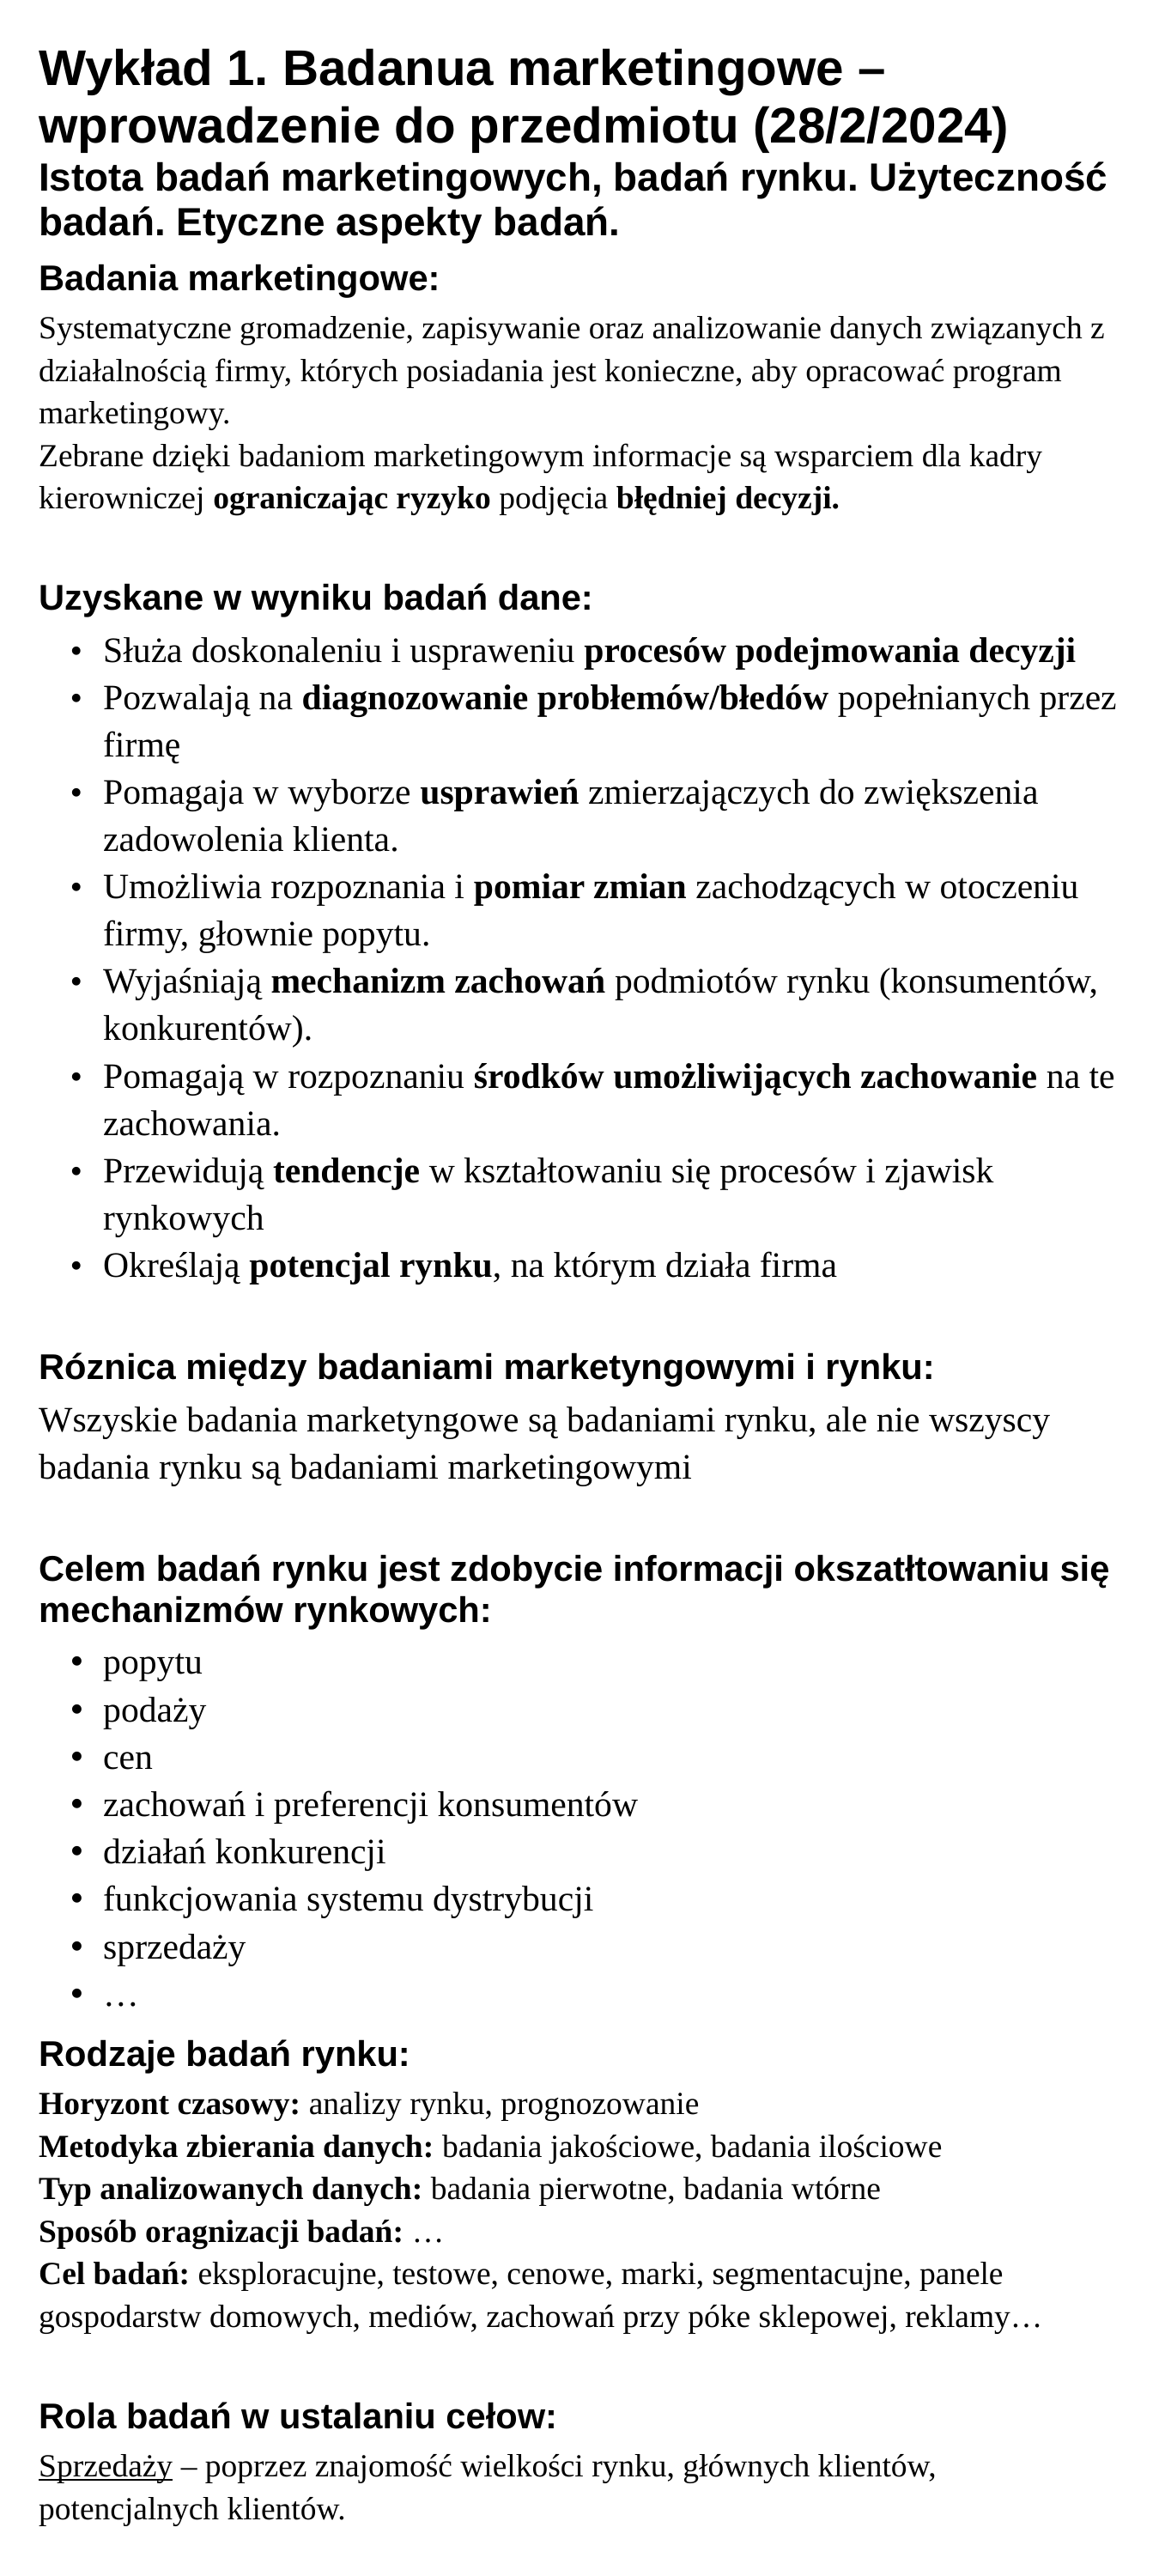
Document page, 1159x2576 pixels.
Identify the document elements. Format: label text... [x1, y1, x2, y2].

text Cel badań: eksploracujne, testowe, cenowe, marki, segmentacujne, panele gospodarstw domowych, mediów, zachowań przy póke sklepowej, reklamy… [39, 2255, 1120, 2334]
list Określają potencjal rynku, na którym działa firma [70, 1243, 1120, 1285]
subtitle Istota badań marketingowych, badań rynku. Użyteczność badań. Etyczne aspekty badań. [39, 154, 1120, 244]
subtitle Uzyskane w wyniku badań dane: [39, 577, 1120, 617]
list Umożliwia rozpoznania i pomiar zmian zachodzących w otoczeniu firmy, głownie popytu. [70, 866, 1120, 954]
subtitle Celem badań rynku jest zdobycie informacji okszatłtowaniu się mechanizmów rynkowych: [39, 1547, 1120, 1630]
text Zebrane dzięki badaniom marketingowym informacje są wsparciem dla kadry kierowniczej ograniczając ryzyko podjęcia błędniej decyzji. [39, 436, 1120, 516]
text Sprzedaży – poprzez znajomość wielkości rynku, głównych klientów, potencjalnych klientów. [39, 2446, 1120, 2526]
text Sposób oragnizacji badań: … [39, 2212, 1120, 2249]
list podaży [70, 1688, 1120, 1729]
list … [70, 1972, 1120, 2014]
list sprzedaży [70, 1925, 1120, 1966]
subtitle Wykład 1. Badanua marketingowe – wprowadzenie do przedmiotu (28/2/2024) [39, 39, 1120, 154]
subtitle Badania marketingowe: [39, 257, 1120, 298]
text Wszyskie badania marketyngowe są badaniami rynku, ale nie wszyscy badania rynku są badaniami marketingowymi [39, 1398, 1120, 1486]
subtitle Rodzaje badań rynku: [39, 2032, 1120, 2074]
list funkcjowania systemu dystrybucji [70, 1878, 1120, 1919]
list cen [70, 1735, 1120, 1777]
text Horyzont czasowy: analizy rynku, prognozowanie [39, 2084, 1120, 2122]
list Przewidują tendencje w kształtowaniu się procesów i zjawisk rynkowych [70, 1149, 1120, 1237]
list Pozwalają na diagnozowanie probłemów/błedów popełnianych przez firmę [70, 676, 1120, 764]
text Typ analizowanych danych: badania pierwotne, badania wtórne [39, 2170, 1120, 2207]
list zachowań i preferencji konsumentów [70, 1783, 1120, 1824]
list popytu [70, 1641, 1120, 1682]
list Służa doskonaleniu i uspraweniu procesów podejmowania decyzji [70, 629, 1120, 670]
list Pomagaja w wyborze usprawień zmierzajączych do zwiększenia zadowolenia klienta. [70, 770, 1120, 859]
list Pomagają w rozpoznaniu środków umożliwijących zachowanie na te zachowania. [70, 1054, 1120, 1143]
text Metodyka zbierania danych: badania jakościowe, badania ilościowe [39, 2127, 1120, 2164]
text Systematyczne gromadzenie, zapisywanie oraz analizowanie danych związanych z działalnością firmy, których posiadania jest konieczne, aby opracować program marketingowy. [39, 308, 1120, 431]
list Wyjaśniają mechanizm zachowań podmiotów rynku (konsumentów, konkurentów). [70, 960, 1120, 1048]
subtitle Rola badań w ustalaniu cełow: [39, 2395, 1120, 2436]
subtitle Róznica między badaniami marketyngowymi i rynku: [39, 1346, 1120, 1388]
list działań konkurencji [70, 1831, 1120, 1872]
